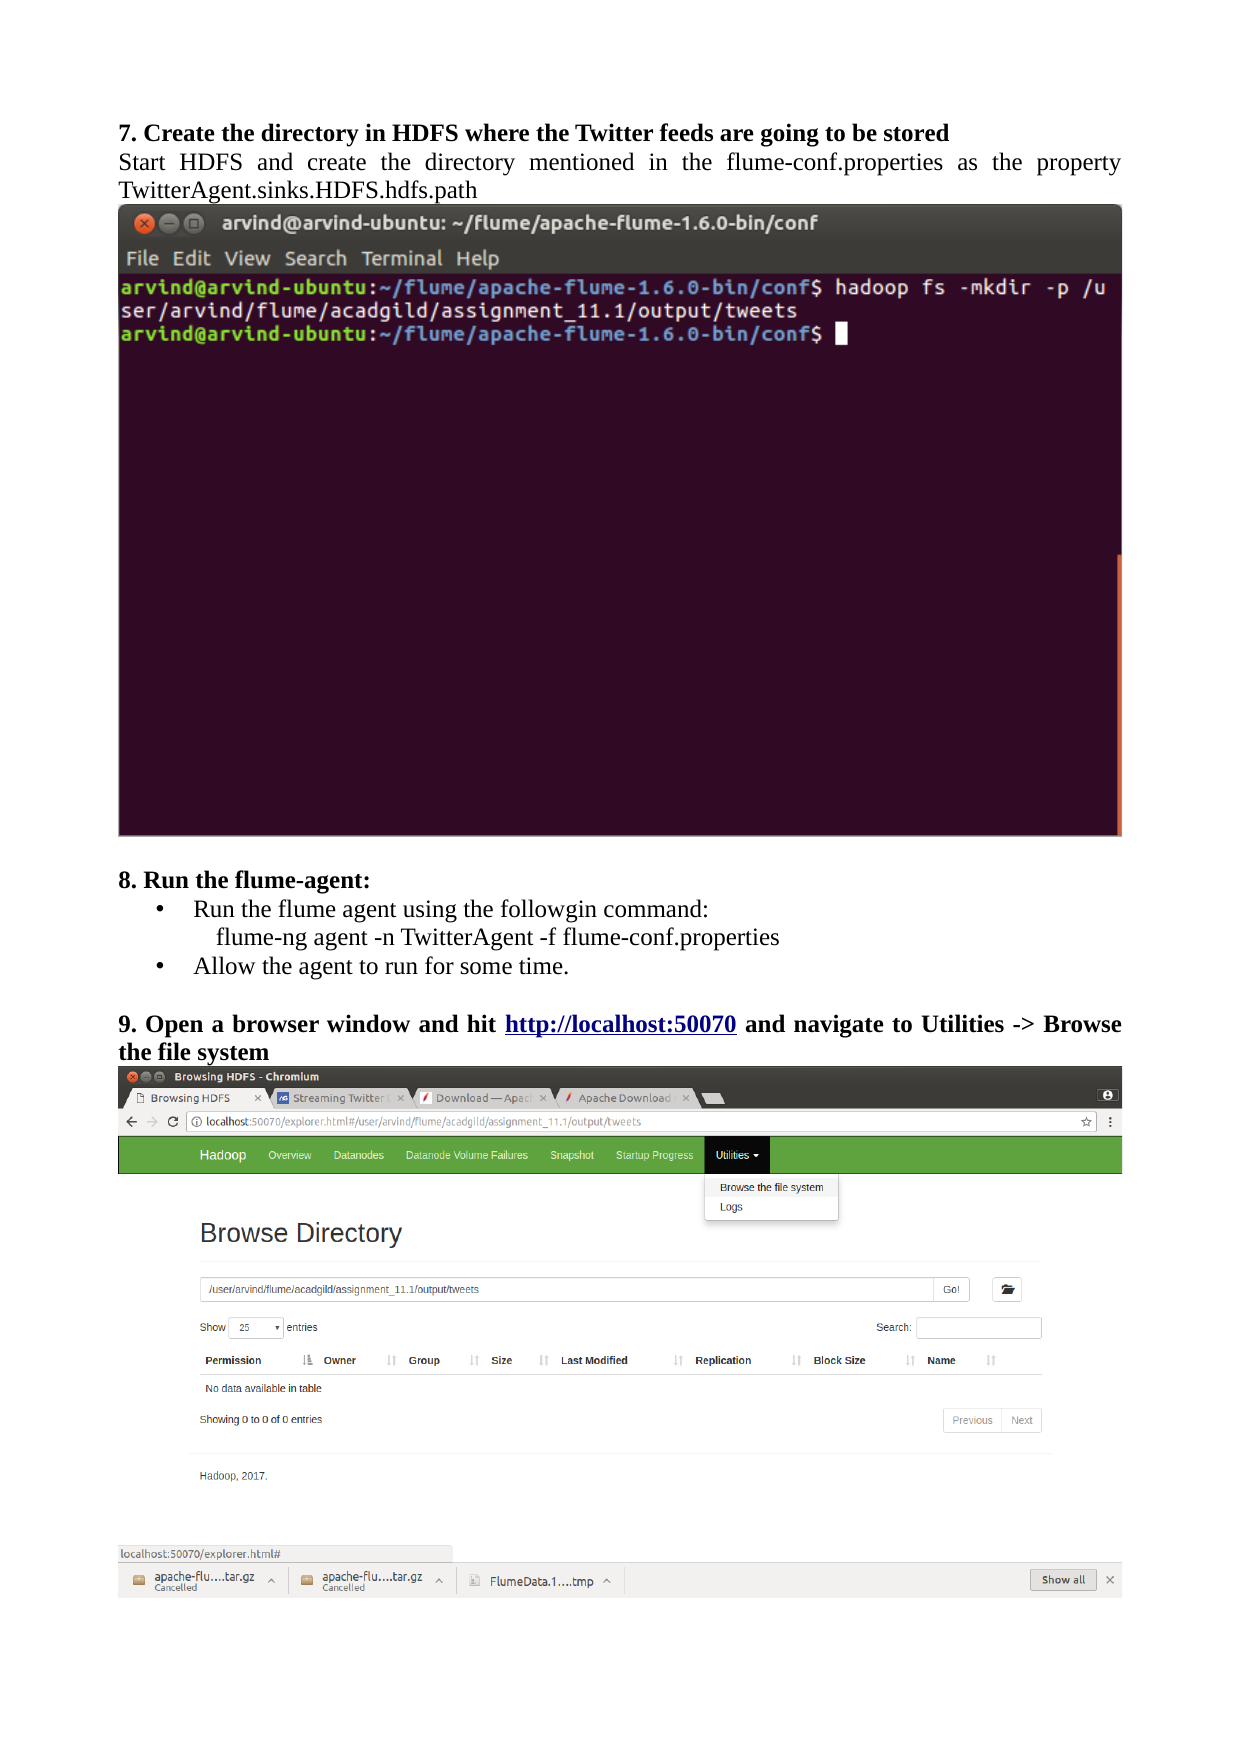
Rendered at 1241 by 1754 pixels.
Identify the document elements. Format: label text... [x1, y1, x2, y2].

text 9. Open a browser window and hit http://localhost:50070 and navigate to Utilities -> Browse the file system [118, 1009, 1122, 1066]
picture [118, 204, 1123, 837]
text 7. Create the directory in HDFS where the Twitter feeds are going to be stored [118, 118, 1122, 147]
list Allow the agent to run for some time. [156, 951, 1122, 980]
text 8. Run the flume-agent: [118, 865, 1122, 894]
picture [118, 1066, 1123, 1598]
list Run the flume agent using the followgin command: [156, 894, 1122, 922]
text Start HDFS and create the directory mentioned in the flume-conf.properties as the property TwitterAgent.sinks.HDFS.hdfs.path [118, 147, 1122, 204]
text flume-ng agent -n TwitterAgent -f flume-conf.properties [142, 922, 1122, 951]
